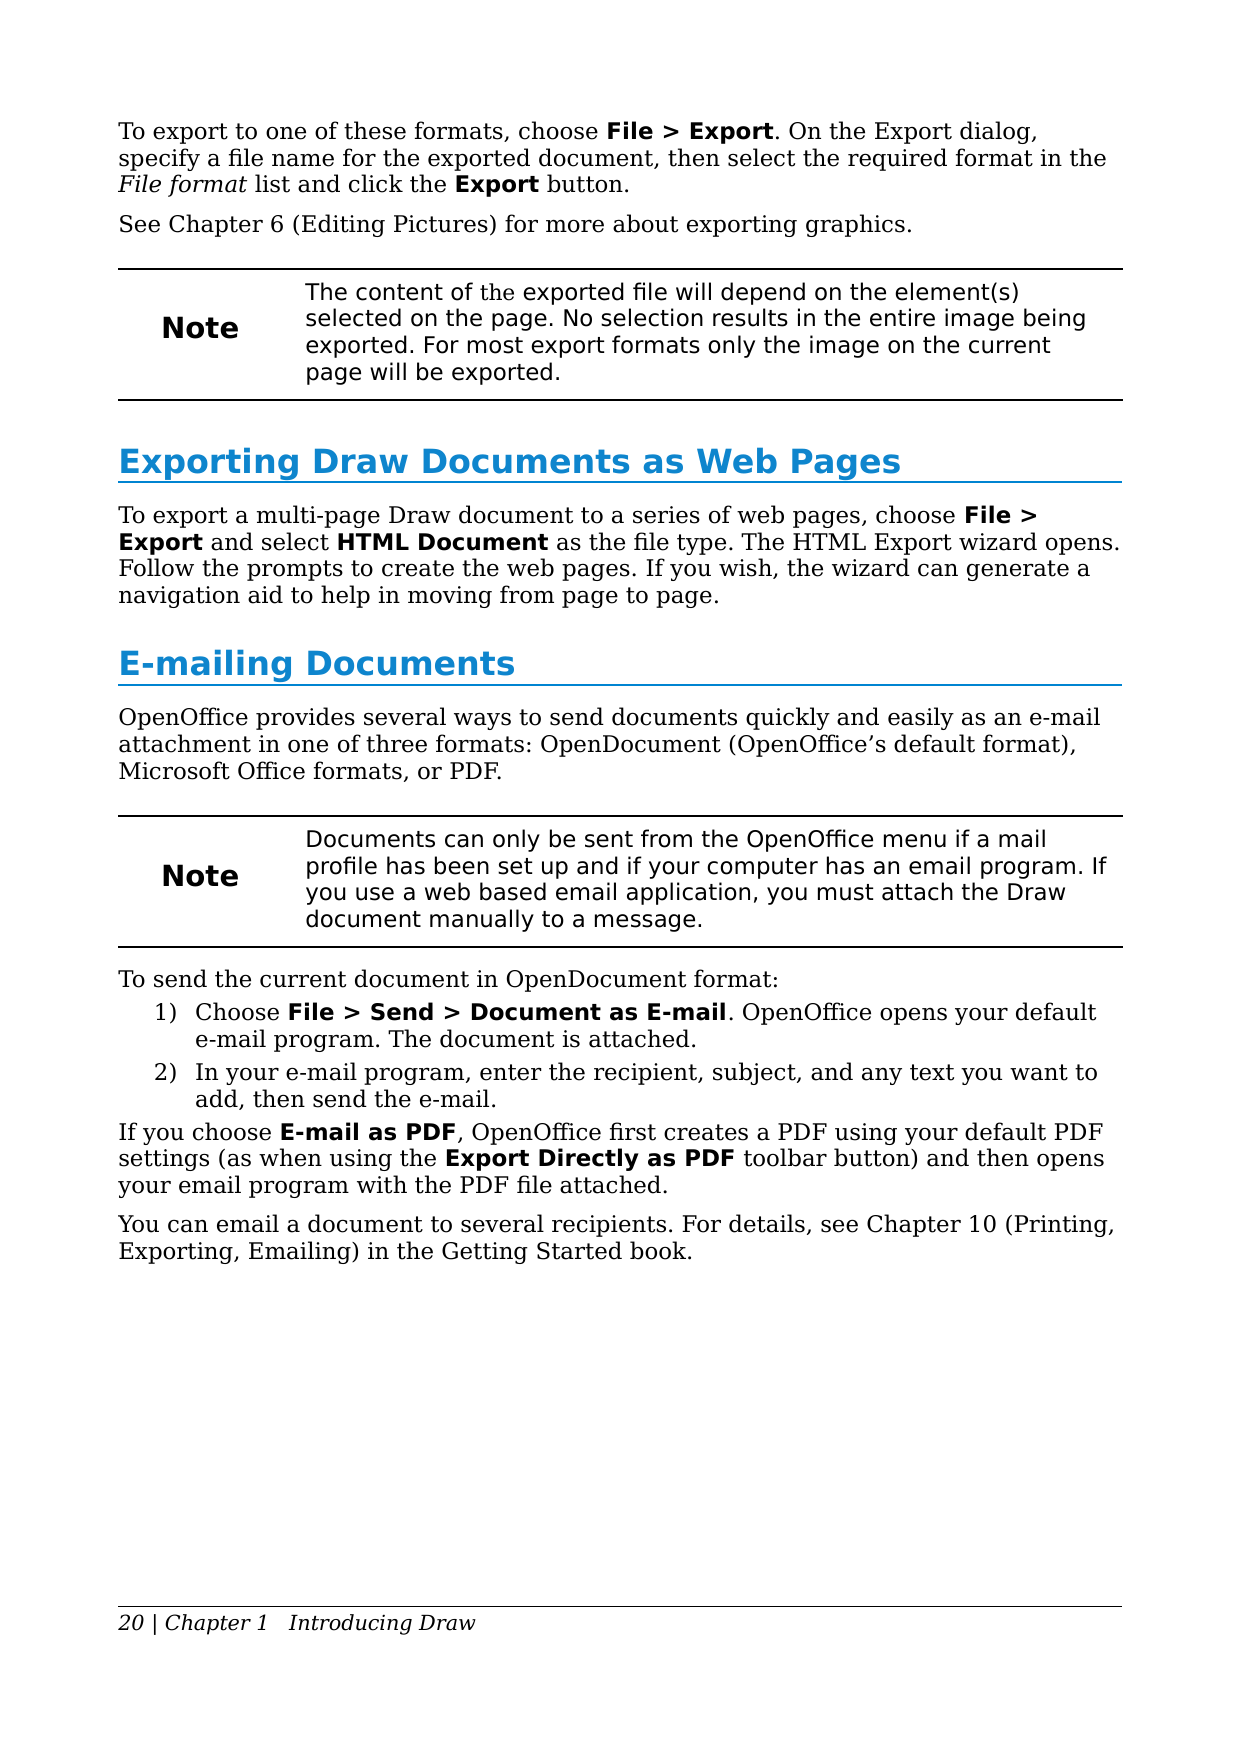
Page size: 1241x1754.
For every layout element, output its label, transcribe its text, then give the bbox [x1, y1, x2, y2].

table_header The content of the exported file will depend on the element(s) selected on the page. No selection results in the entire image being exported. For most export formats only the image on the current page will be exported. [281, 270, 1122, 399]
table_header Documents can only be sent from the OpenOffice menu if a mail profile has been set up and if your computer has an email program. If you use a web based email application, you must attach the Draw document manually to a message. [281, 817, 1122, 946]
list To send the current document in OpenDocument format: [118, 966, 1122, 993]
list In your e-mail program, enter the recipient, subject, and any text you want to add, then send the e-mail. [177, 1059, 1122, 1112]
text OpenOffice provides several ways to send documents quickly and easily as an e-mail attachment in one of three formats: OpenDocument (OpenOffice’s default format), Microsoft Office formats, or PDF. [118, 704, 1122, 785]
subtitle E-mailing Documents [118, 645, 1122, 684]
table_header Note [118, 270, 281, 399]
list Choose File > Send > Document as E-mail. OpenOffice opens your default e-mail program. The document is attached. [177, 999, 1122, 1053]
text See Chapter 6 (Editing Pictures) for more about exporting graphics. [118, 211, 1122, 238]
text If you choose E-mail as PDF, OpenOffice first creates a PDF using your default PDF settings (as when using the Export Directly as PDF toolbar button) and then opens your email program with the PDF file attached. [118, 1119, 1122, 1199]
text To export to one of these formats, choose File > Export. On the Export dialog, specify a file name for the exported document, then select the required format in the File format list and click the Export button. [118, 118, 1122, 198]
text To export a multi-page Draw document to a series of web pages, choose File > Export and select HTML Document as the file type. The HTML Export wizard opens. Follow the prompts to create the web pages. If you wish, the wizard can generate a navigation aid to help in moving from page to page. [118, 502, 1122, 609]
subtitle Exporting Draw Documents as Web Pages [118, 442, 1122, 481]
table_header Note [118, 817, 281, 946]
text You can email a document to several recipients. For details, see Chapter 10 (Printing, Exporting, Emailing) in the Getting Started book. [118, 1212, 1122, 1265]
